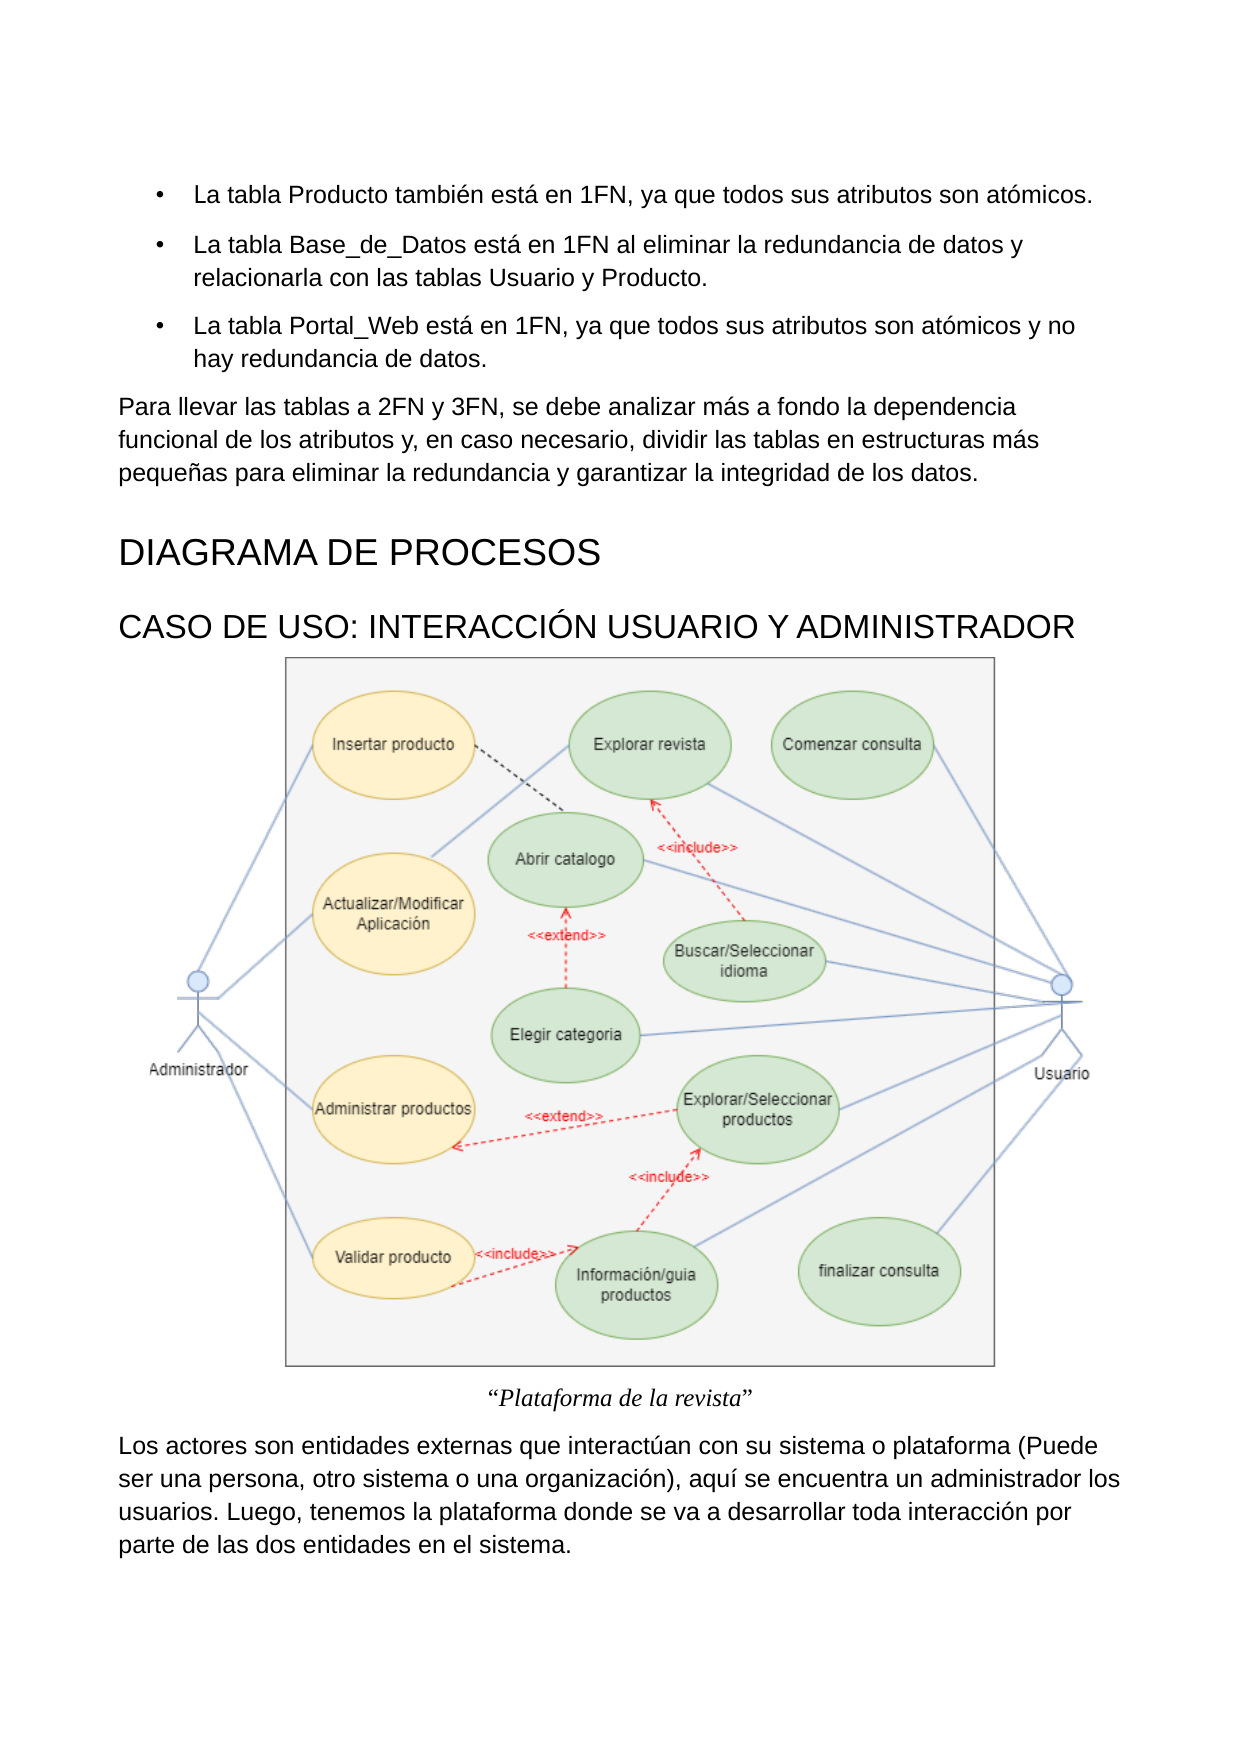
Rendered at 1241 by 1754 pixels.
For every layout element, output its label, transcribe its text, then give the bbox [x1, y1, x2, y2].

subtitle DIAGRAMA DE PROCESOS [118, 530, 1122, 573]
list La tabla Portal_Web está en 1FN, ya que todos sus atributos son atómicos y no hay redundancia de datos. [156, 311, 1122, 373]
text Para llevar las tablas a 2FN y 3FN, se debe analizar más a fondo la dependencia funcional de los atributos y, en caso necesario, dividir las tablas en estructuras más pequeñas para eliminar la redundancia y garantizar la integridad de los datos. [118, 392, 1122, 486]
list La tabla Base_de_Datos está en 1FN al eliminar la redundancia de datos y relacionarla con las tablas Usuario y Producto. [156, 230, 1122, 292]
text “Plataforma de la revista” [118, 658, 1122, 1412]
text Los actores son entidades externas que interactúan con su sistema o plataforma (Puede ser una persona, otro sistema o una organización), aquí se encuentra un administrador los usuarios. Luego, tenemos la plataforma donde se va a desarrollar toda interacción por parte de las dos entidades en el sistema. [118, 1431, 1122, 1559]
picture [149, 657, 1091, 1367]
list La tabla Producto también está en 1FN, ya que todos sus atributos son atómicos. [156, 176, 1122, 210]
subtitle CASO DE USO: INTERACCIÓN USUARIO Y ADMINISTRADOR [118, 607, 1122, 645]
